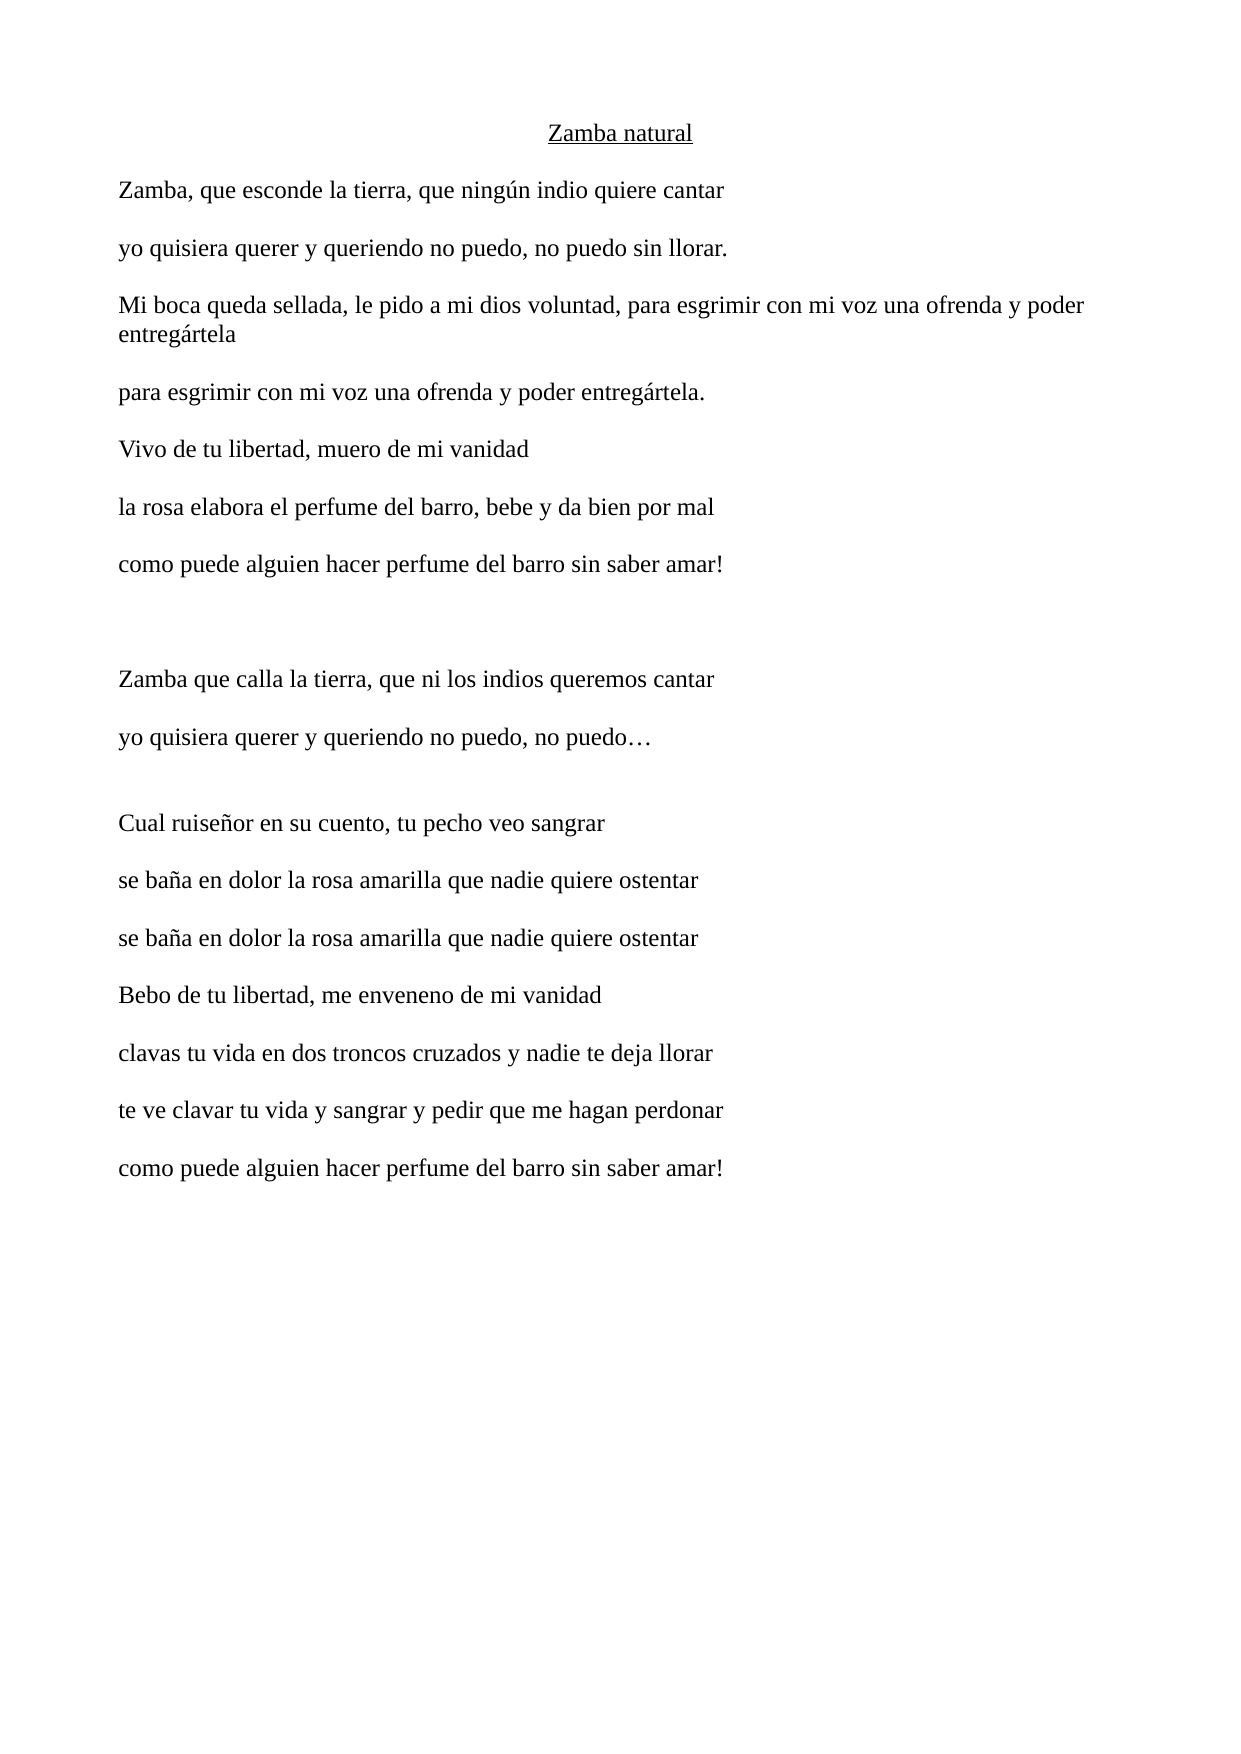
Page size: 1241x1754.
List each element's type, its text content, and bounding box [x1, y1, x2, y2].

text la rosa elabora el perfume del barro, bebe y da bien por mal [118, 492, 1122, 521]
text Zamba natural [118, 118, 1122, 147]
text Zamba, que esconde la tierra, que ningún indio quiere cantar [118, 176, 1122, 204]
text Bebo de tu libertad, me enveneno de mi vanidad [118, 981, 1122, 1009]
text como puede alguien hacer perfume del barro sin saber amar! [118, 549, 1122, 578]
text como puede alguien hacer perfume del barro sin saber amar! [118, 1153, 1122, 1182]
text te ve clavar tu vida y sangrar y pedir que me hagan perdonar [118, 1096, 1122, 1124]
text se baña en dolor la rosa amarilla que nadie quiere ostentar [118, 923, 1122, 952]
text Cual ruiseñor en su cuento, tu pecho veo sangrar [118, 808, 1122, 837]
text para esgrimir con mi voz una ofrenda y poder entregártela. [118, 377, 1122, 406]
text Vivo de tu libertad, muero de mi vanidad [118, 434, 1122, 463]
text clavas tu vida en dos troncos cruzados y nadie te deja llorar [118, 1038, 1122, 1067]
text yo quisiera querer y queriendo no puedo, no puedo sin llorar. [118, 233, 1122, 262]
text se baña en dolor la rosa amarilla que nadie quiere ostentar [118, 866, 1122, 894]
text yo quisiera querer y queriendo no puedo, no puedo… [118, 722, 1122, 751]
text Zamba que calla la tierra, que ni los indios queremos cantar [118, 664, 1122, 693]
text Mi boca queda sellada, le pido a mi dios voluntad, para esgrimir con mi voz una ofrenda y poder entregártela [118, 291, 1122, 348]
